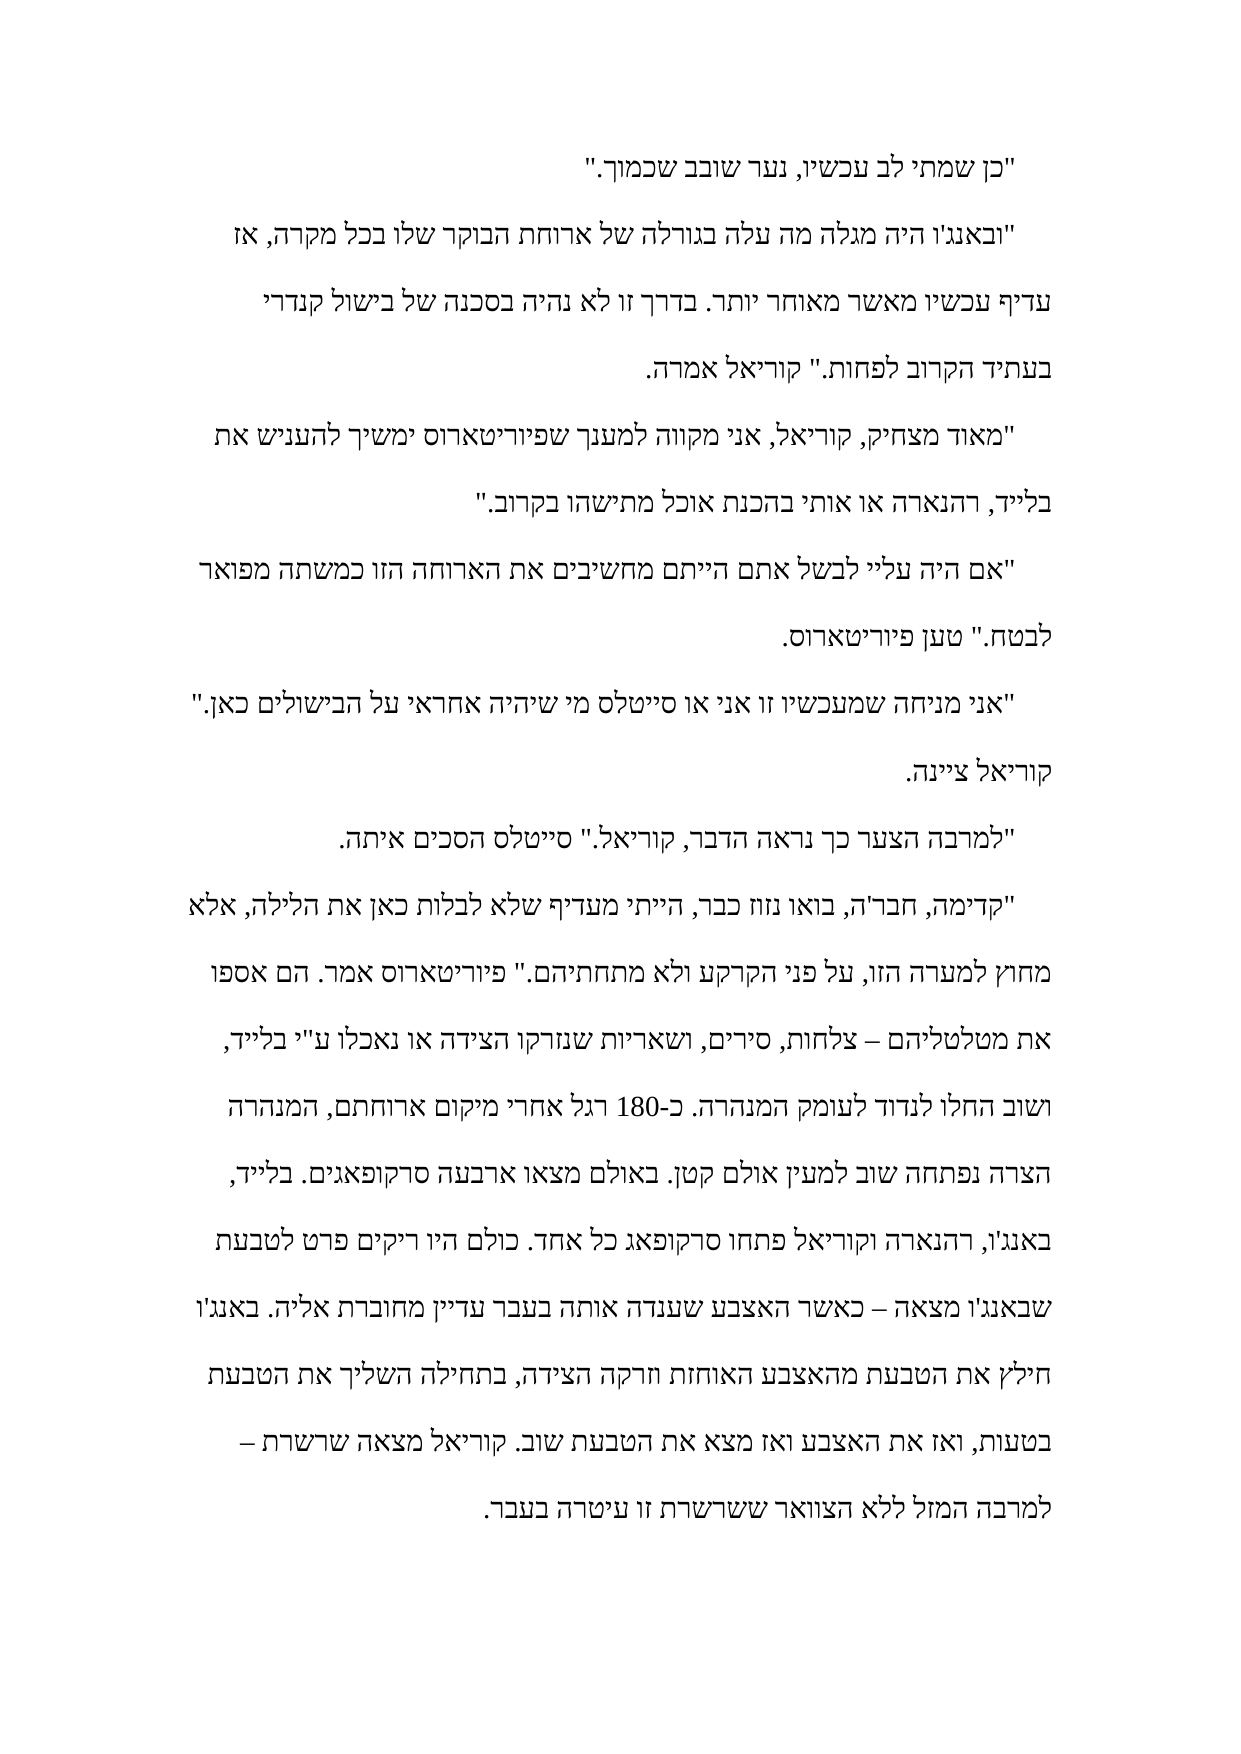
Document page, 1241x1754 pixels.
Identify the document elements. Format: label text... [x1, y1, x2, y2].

text "אם היה עליי לבשל אתם הייתם מחשיבים את הארוחה הזו כמשתה מפואר לבטח." טען פיוריטארוס. [187, 552, 1053, 653]
text "מאוד מצחיק, קוריאל, אני מקווה למענך שפיוריטארוס ימשיך להעניש את בלייד, רהנארה או אותי בהכנת אוכל מתישהו בקרוב." [187, 418, 1053, 519]
text "ובאנג'ו היה מגלה מה עלה בגורלה של ארוחת הבוקר שלו בכל מקרה, אז עדיף עכשיו מאשר מאוחר יותר. בדרך זו לא נהיה בסכנה של בישול קנדרי בעתיד הקרוב לפחות." קוריאל אמרה. [187, 217, 1053, 385]
text "למרבה הצער כך נראה הדבר, קוריאל." סייטלס הסכים איתה. [187, 821, 1053, 854]
text "כן שמתי לב עכשיו, נער שובב שכמוך." [187, 150, 1053, 183]
text "אני מניחה שמעכשיו זו אני או סייטלס מי שיהיה אחראי על הבישולים כאן." קוריאל ציינה. [187, 687, 1053, 787]
text "קדימה, חבר'ה, בואו נזוז כבר, הייתי מעדיף שלא לבלות כאן את הלילה, אלא מחוץ למערה הזו, על פני הקרקע ולא מתחתיהם." פיוריטארוס אמר. הם אספו את מטלטליהם – צלחות, סירים, ושאריות שנזרקו הצידה או נאכלו ע"י בלייד, ושוב החלו לנדוד לעומק המנהרה. כ-180 רגל אחרי מיקום ארוחתם, המנהרה הצרה נפתחה שוב למעין אולם קטן. באולם מצאו ארבעה סרקופאגים. בלייד, באנג'ו, רהנארה וקוריאל פתחו סרקופאג כל אחד. כולם היו ריקים פרט לטבעת שבאנג'ו מצאה – כאשר האצבע שענדה אותה בעבר עדיין מחוברת אליה. באנג'ו חילץ את הטבעת מהאצבע האוחזת וזרקה הצידה, בתחילה השליך את הטבעת בטעות, ואז את האצבע ואז מצא את הטבעת שוב. קוריאל מצאה שרשרת – למרבה המזל ללא הצוואר ששרשרת זו עיטרה בעבר. [187, 888, 1053, 1525]
